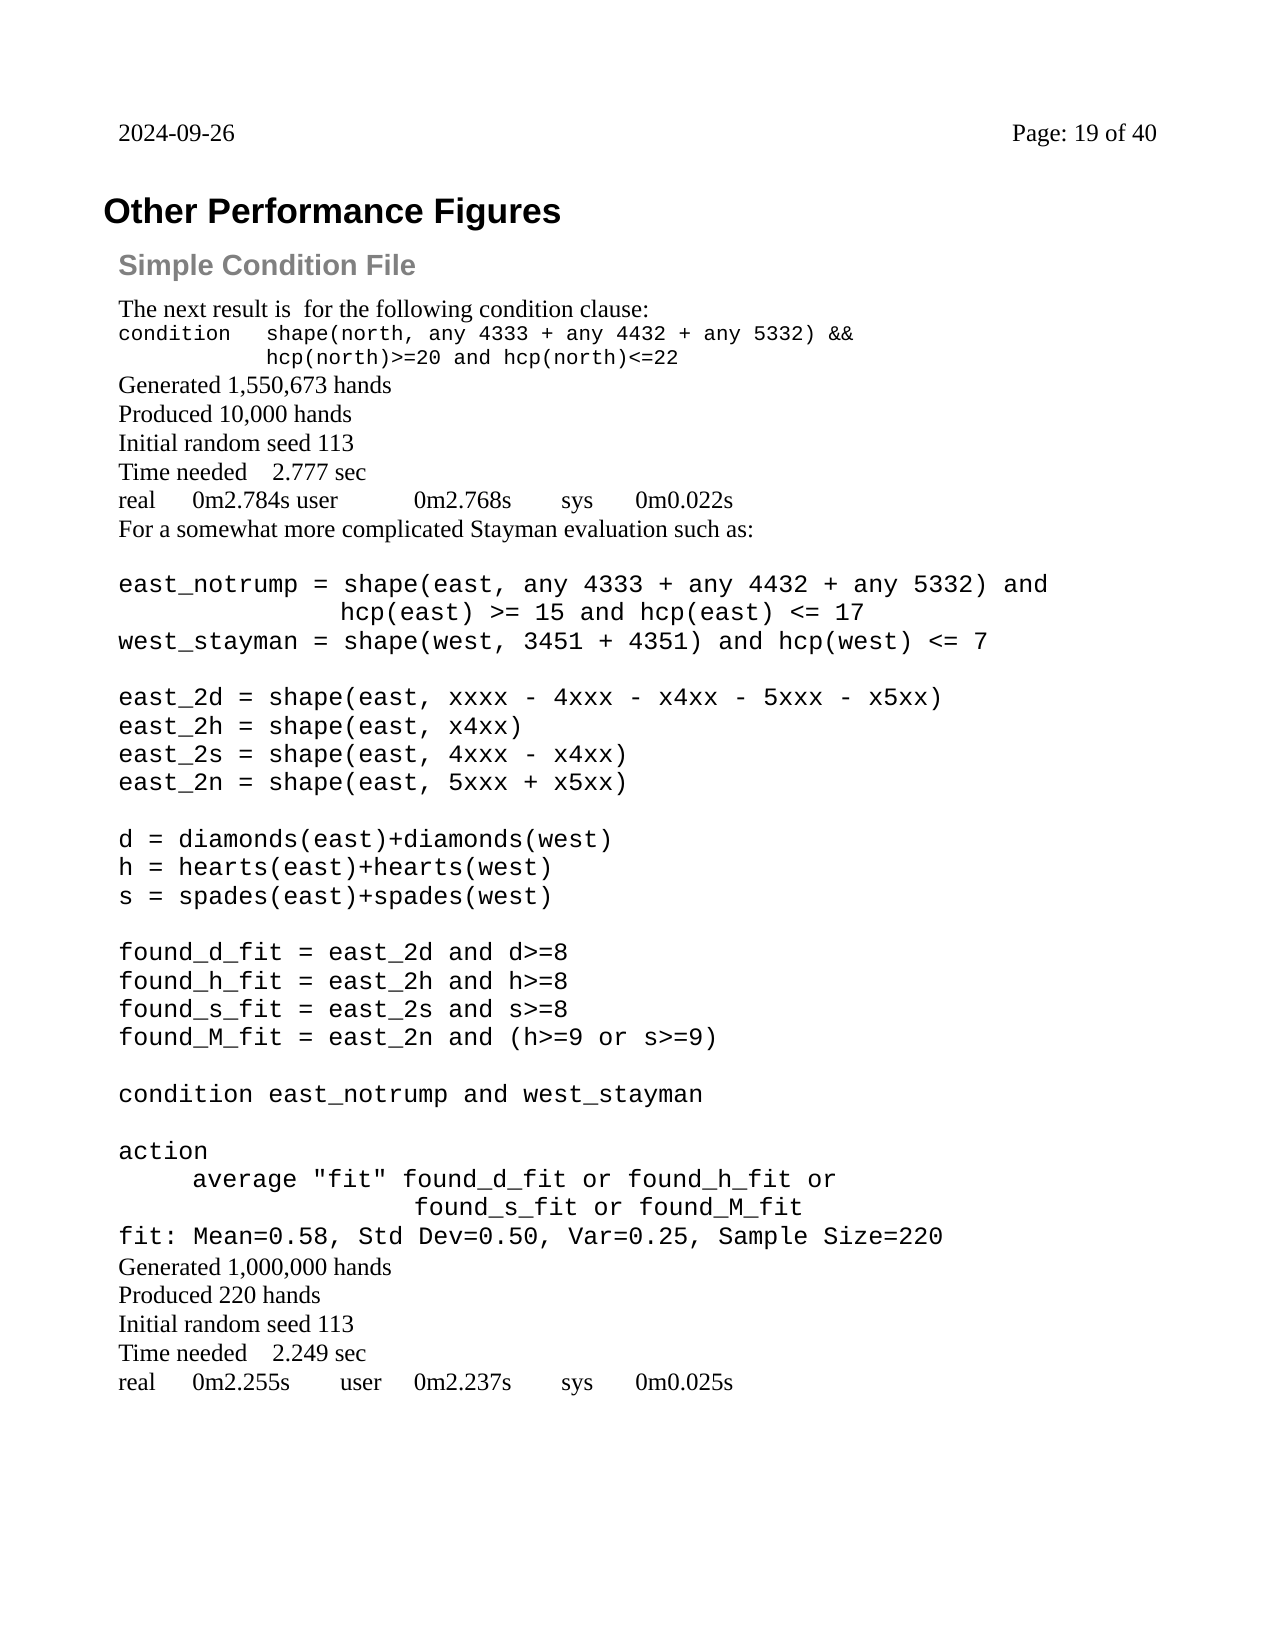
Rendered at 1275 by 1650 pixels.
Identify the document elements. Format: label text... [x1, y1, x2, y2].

text found_d_fit = east_2d and d>=8 [118, 940, 1157, 968]
text west_stayman = shape(west, 3451 + 4351) and hcp(west) <= 7 [118, 628, 1157, 657]
text east_2s = shape(east, 4xxx - x4xx) [118, 742, 1157, 770]
text found_s_fit or found_M_fit [118, 1195, 1157, 1223]
text east_notrump = shape(east, any 4333 + any 4432 + any 5332) and [118, 572, 1157, 600]
text condition east_notrump and west_stayman [118, 1082, 1157, 1110]
text hcp(north)>=20 and hcp(north)<=22 [118, 347, 1157, 370]
text Initial random seed 113 [118, 1309, 1157, 1338]
text east_2h = shape(east, x4xx) [118, 713, 1157, 742]
text For a somewhat more complicated Stayman evaluation such as: [118, 514, 1157, 543]
text The next result is for the following condition clause: [118, 294, 1157, 323]
text h = hearts(east)+hearts(west) [118, 855, 1157, 883]
text condition shape(north, any 4333 + any 4432 + any 5332) && [118, 323, 1157, 347]
text action [118, 1138, 1157, 1167]
text Initial random seed 113 [118, 428, 1157, 457]
text real 0m2.784s user 0m2.768s sys 0m0.022s [118, 485, 1157, 514]
text average "fit" found_d_fit or found_h_fit or [118, 1167, 1157, 1195]
subtitle Simple Condition File [118, 248, 1157, 282]
text Produced 220 hands [118, 1280, 1157, 1309]
text found_h_fit = east_2h and h>=8 [118, 968, 1157, 997]
text found_M_fit = east_2n and (h>=9 or s>=9) [118, 1025, 1157, 1053]
subtitle Other Performance Figures [103, 190, 1157, 231]
text Generated 1,550,673 hands [118, 370, 1157, 399]
text d = diamonds(east)+diamonds(west) [118, 827, 1157, 855]
text s = spades(east)+spades(west) [118, 883, 1157, 912]
text Time needed 2.249 sec [118, 1338, 1157, 1367]
text Time needed 2.777 sec [118, 457, 1157, 485]
text Generated 1,000,000 hands [118, 1252, 1157, 1280]
text east_2d = shape(east, xxxx - 4xxx - x4xx - 5xxx - x5xx) [118, 685, 1157, 713]
text real 0m2.255s user 0m2.237s sys 0m0.025s [118, 1367, 1157, 1395]
text east_2n = shape(east, 5xxx + x5xx) [118, 770, 1157, 798]
text Produced 10,000 hands [118, 399, 1157, 428]
text found_s_fit = east_2s and s>=8 [118, 997, 1157, 1025]
text fit: Mean=0.58, Std Dev=0.50, Var=0.25, Sample Size=220 [118, 1223, 1157, 1252]
text hcp(east) >= 15 and hcp(east) <= 17 [118, 600, 1157, 628]
